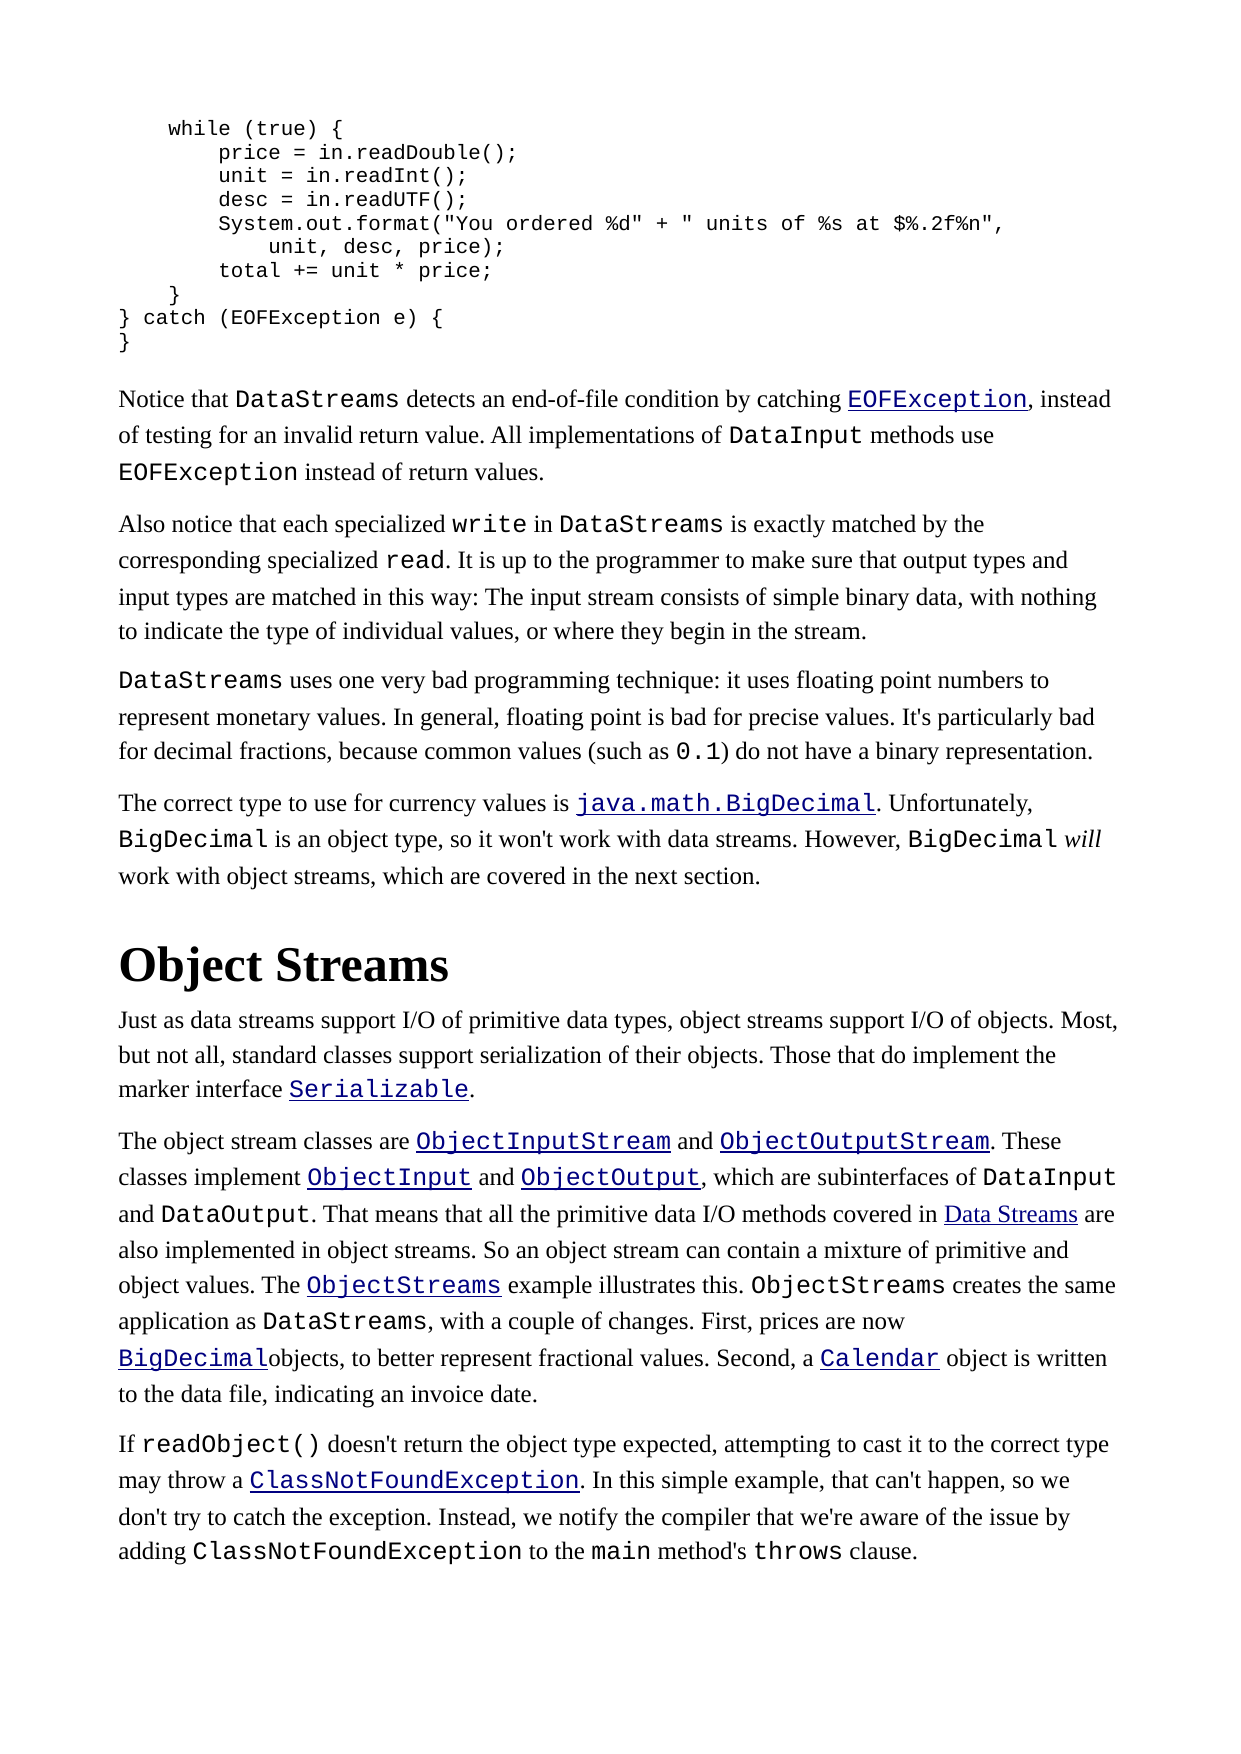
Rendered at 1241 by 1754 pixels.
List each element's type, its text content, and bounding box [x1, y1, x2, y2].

text DataStreams uses one very bad programming technique: it uses floating point numbers to represent monetary values. In general, floating point is bad for precise values. It's particularly bad for decimal fractions, because common values (such as 0.1) do not have a binary representation. [118, 665, 1122, 767]
text desc = in.readUTF(); [118, 189, 1122, 213]
text } [118, 331, 1122, 354]
subtitle Object Streams [118, 935, 1122, 993]
text System.out.format("You ordered %d" + " units of %s at $%.2f%n", [118, 213, 1122, 236]
text unit, desc, price); [118, 236, 1122, 260]
text If readObject() doesn't return the object type expected, attempting to cast it to the correct type may throw a ClassNotFoundException. In this simple example, that can't happen, so we don't try to catch the exception. Instead, we notify the compiler that we're aware of the issue by adding ClassNotFoundException to the main method's throws clause. [118, 1429, 1122, 1567]
text Just as data streams support I/O of primitive data types, object streams support I/O of objects. Most, but not all, standard classes support serialization of their objects. Those that do implement the marker interface Serializable. [118, 1005, 1122, 1105]
text The correct type to use for currency values is java.math.BigDecimal. Unfortunately, BigDecimal is an object type, so it won't work with data streams. However, BigDecimal will work with object streams, which are covered in the next section. [118, 788, 1122, 890]
text Also notice that each specialized write in DataStreams is exactly matched by the corresponding specialized read. It is up to the programmer to make sure that output types and input types are matched in this way: The input stream consists of simple binary data, with nothing to indicate the type of individual values, or where they begin in the stream. [118, 509, 1122, 645]
text The object stream classes are ObjectInputStream and ObjectOutputStream. These classes implement ObjectInput and ObjectOutput, which are subinterfaces of DataInput and DataOutput. That means that all the primitive data I/O methods covered in Data Streams are also implemented in object streams. So an object stream can contain a mixture of primitive and object values. The ObjectStreams example illustrates this. ObjectStreams creates the same application as DataStreams, with a couple of changes. First, prices are now BigDecimalobjects, to better represent fractional values. Second, a Calendar object is written to the data file, indicating an invoice date. [118, 1126, 1122, 1408]
text while (true) { [118, 118, 1122, 142]
text } [118, 284, 1122, 307]
text price = in.readDouble(); [118, 142, 1122, 165]
text total += unit * price; [118, 260, 1122, 284]
text } catch (EOFException e) { [118, 307, 1122, 331]
text unit = in.readInt(); [118, 165, 1122, 189]
text Notice that DataStreams detects an end-of-file condition by catching EOFException, instead of testing for an invalid return value. All implementations of DataInput methods use EOFException instead of return values. [118, 384, 1122, 488]
